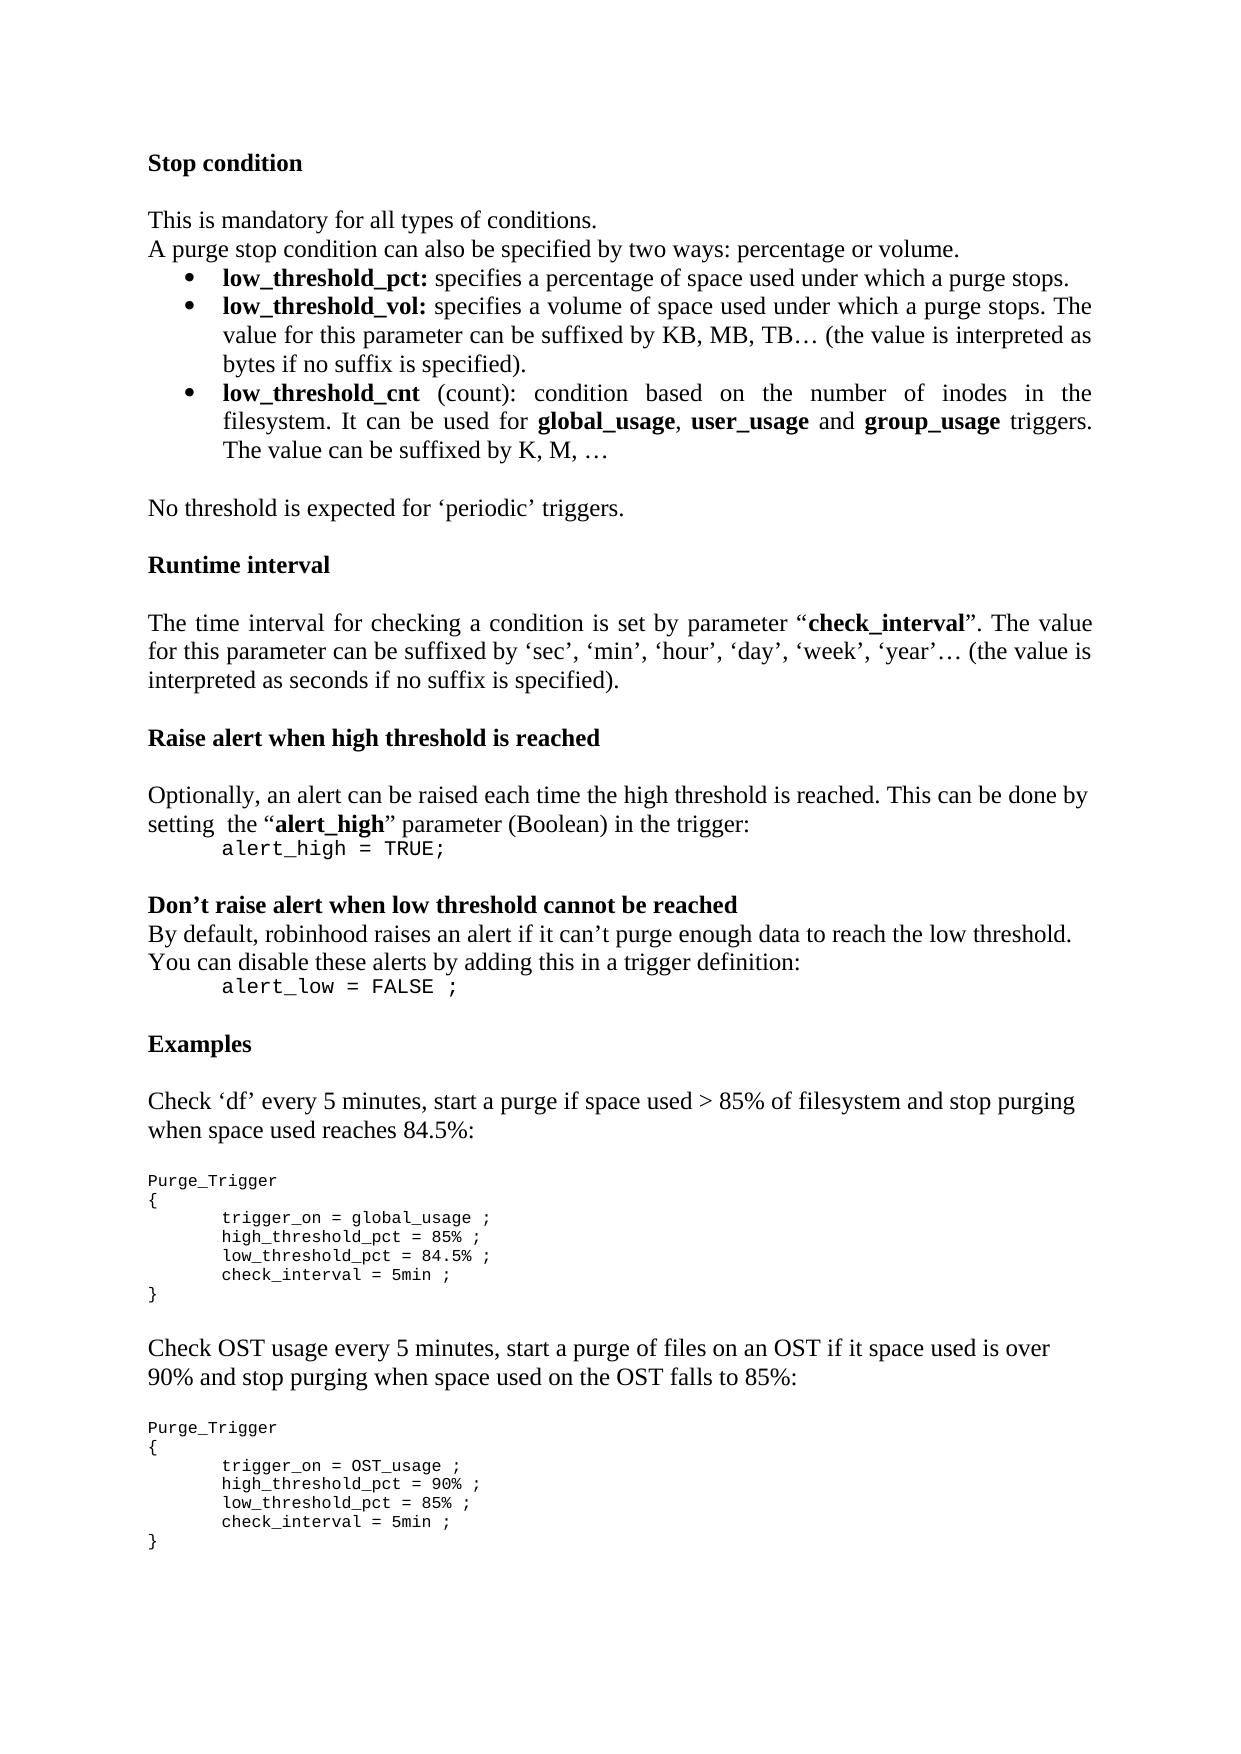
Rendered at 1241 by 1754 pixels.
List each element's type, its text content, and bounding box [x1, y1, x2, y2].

text Optionally, an alert can be raised each time the high threshold is reached. This can be done by setting the “alert_high” parameter (Boolean) in the trigger: [148, 780, 1093, 838]
text { [148, 1438, 1093, 1457]
text trigger_on = global_usage ; [148, 1210, 1093, 1229]
list low_threshold_cnt (count): condition based on the number of inodes in the filesystem. It can be used for global_usage, user_usage and group_usage triggers. The value can be suffixed by K, M, … [185, 378, 1093, 464]
text Check ‘df’ every 5 minutes, start a purge if space used > 85% of filesystem and stop purging when space used reaches 84.5%: [148, 1086, 1093, 1144]
text } [148, 1286, 1093, 1304]
list low_threshold_pct: specifies a percentage of space used under which a purge stops. [185, 263, 1093, 291]
text Examples [148, 1029, 1093, 1057]
text A purge stop condition can also be specified by two ways: percentage or volume. [148, 234, 1093, 263]
text alert_low = FALSE ; [148, 976, 1093, 1000]
text You can disable these alerts by adding this in a trigger definition: [148, 947, 1093, 976]
text trigger_on = OST_usage ; [148, 1457, 1093, 1476]
text Raise alert when high threshold is reached [148, 723, 1093, 751]
text Runtime interval [148, 550, 1093, 579]
text high_threshold_pct = 90% ; [148, 1476, 1093, 1495]
text Purge_Trigger [148, 1419, 1093, 1438]
text check_interval = 5min ; [148, 1514, 1093, 1532]
text check_interval = 5min ; [148, 1267, 1093, 1286]
text Purge_Trigger [148, 1172, 1093, 1191]
text high_threshold_pct = 85% ; [148, 1229, 1093, 1248]
text low_threshold_pct = 84.5% ; [148, 1248, 1093, 1267]
text Stop condition [148, 148, 1093, 176]
text This is mandatory for all types of conditions. [148, 205, 1093, 234]
text No threshold is expected for ‘periodic’ triggers. [148, 493, 1093, 521]
text The time interval for checking a condition is set by parameter “check_interval”. The value for this parameter can be suffixed by ‘sec’, ‘min’, ‘hour’, ‘day’, ‘week’, ‘year’… (the value is interpreted as seconds if no suffix is specified). [148, 608, 1093, 694]
text } [148, 1532, 1093, 1551]
text By default, robinhood raises an alert if it can’t purge enough data to reach the low threshold. [148, 919, 1093, 947]
list low_threshold_vol: specifies a volume of space used under which a purge stops. The value for this parameter can be suffixed by KB, MB, TB… (the value is interpreted as bytes if no suffix is specified). [185, 291, 1093, 378]
text Don’t raise alert when low threshold cannot be reached [148, 890, 1093, 919]
text Check OST usage every 5 minutes, start a purge of files on an OST if it space used is over 90% and stop purging when space used on the OST falls to 85%: [148, 1333, 1093, 1391]
text alert_high = TRUE; [148, 838, 1093, 861]
text low_threshold_pct = 85% ; [148, 1495, 1093, 1514]
text { [148, 1191, 1093, 1210]
